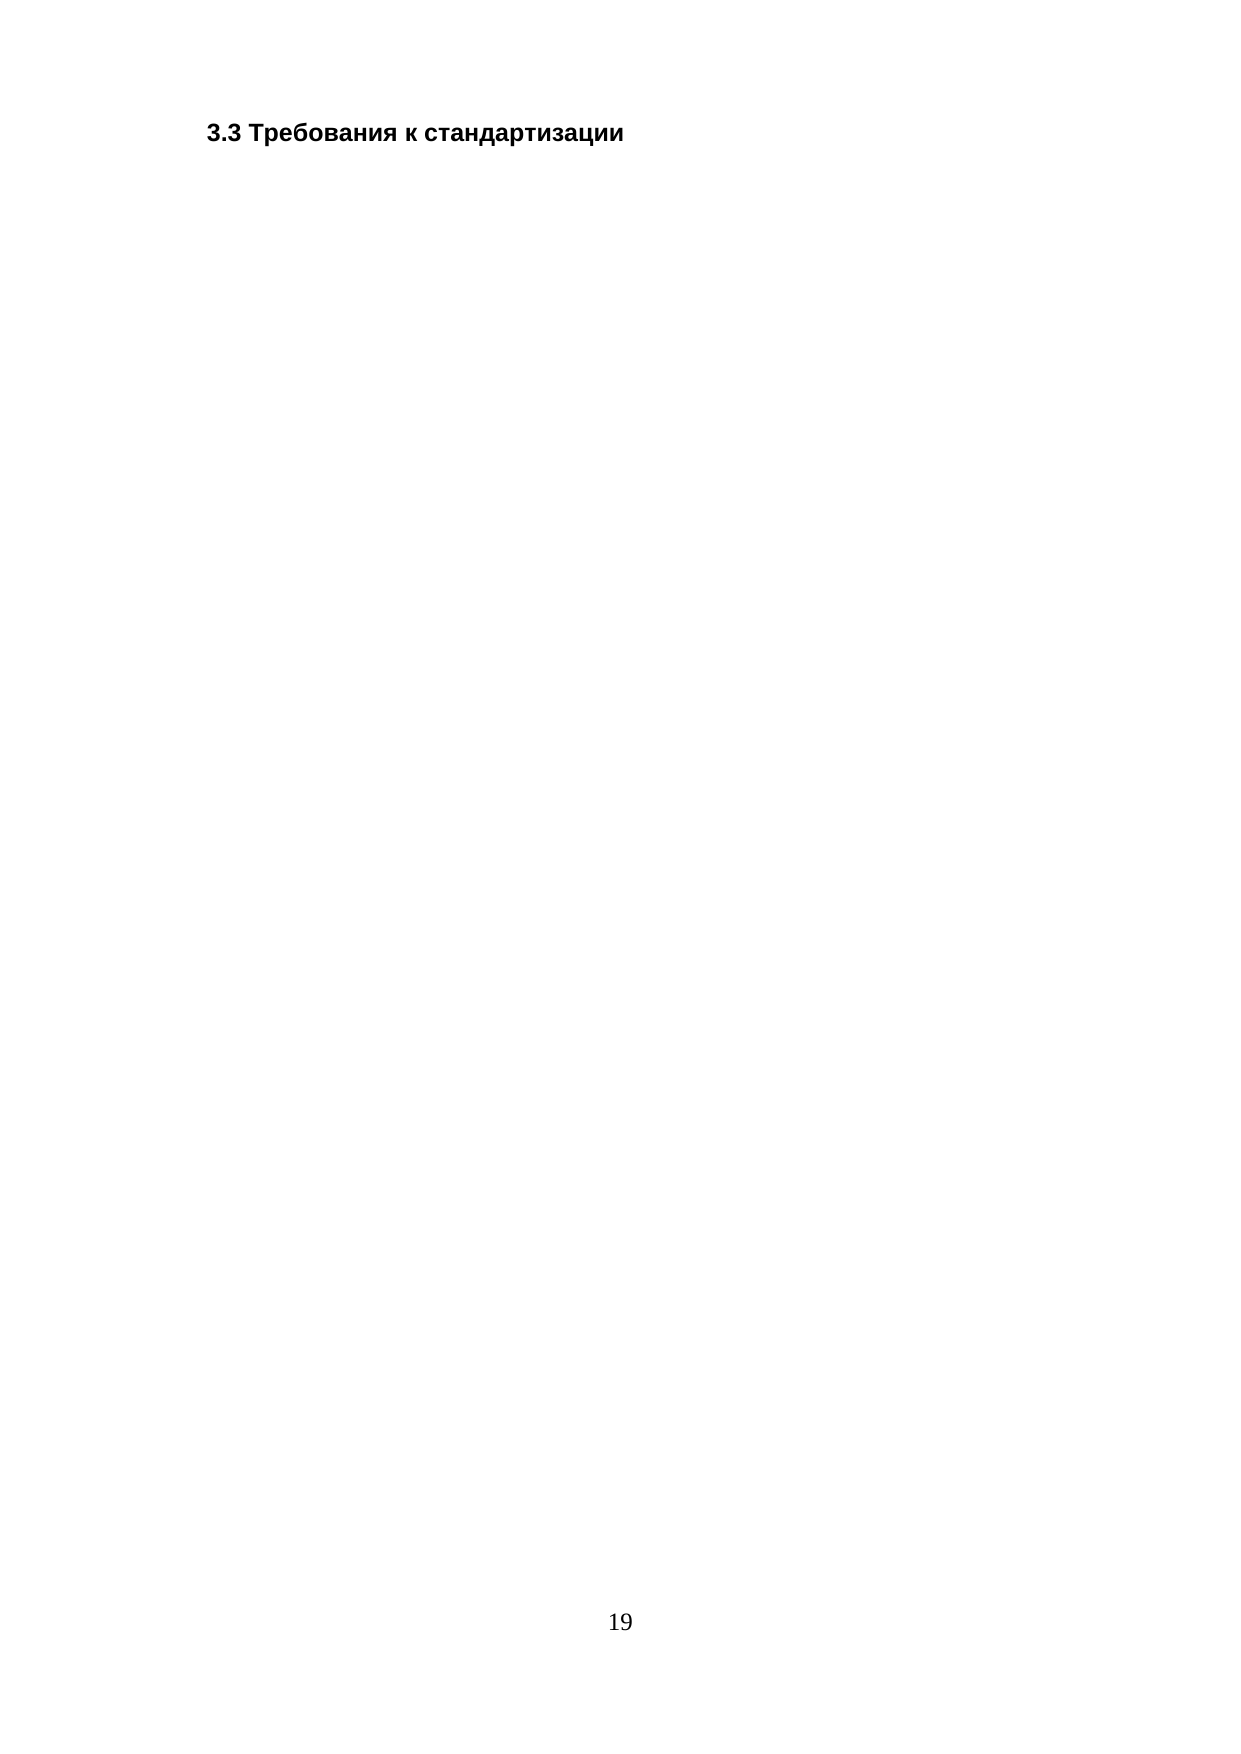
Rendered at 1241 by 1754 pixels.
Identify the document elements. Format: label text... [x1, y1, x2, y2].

subtitle Требования к стандартизации [118, 118, 1122, 147]
